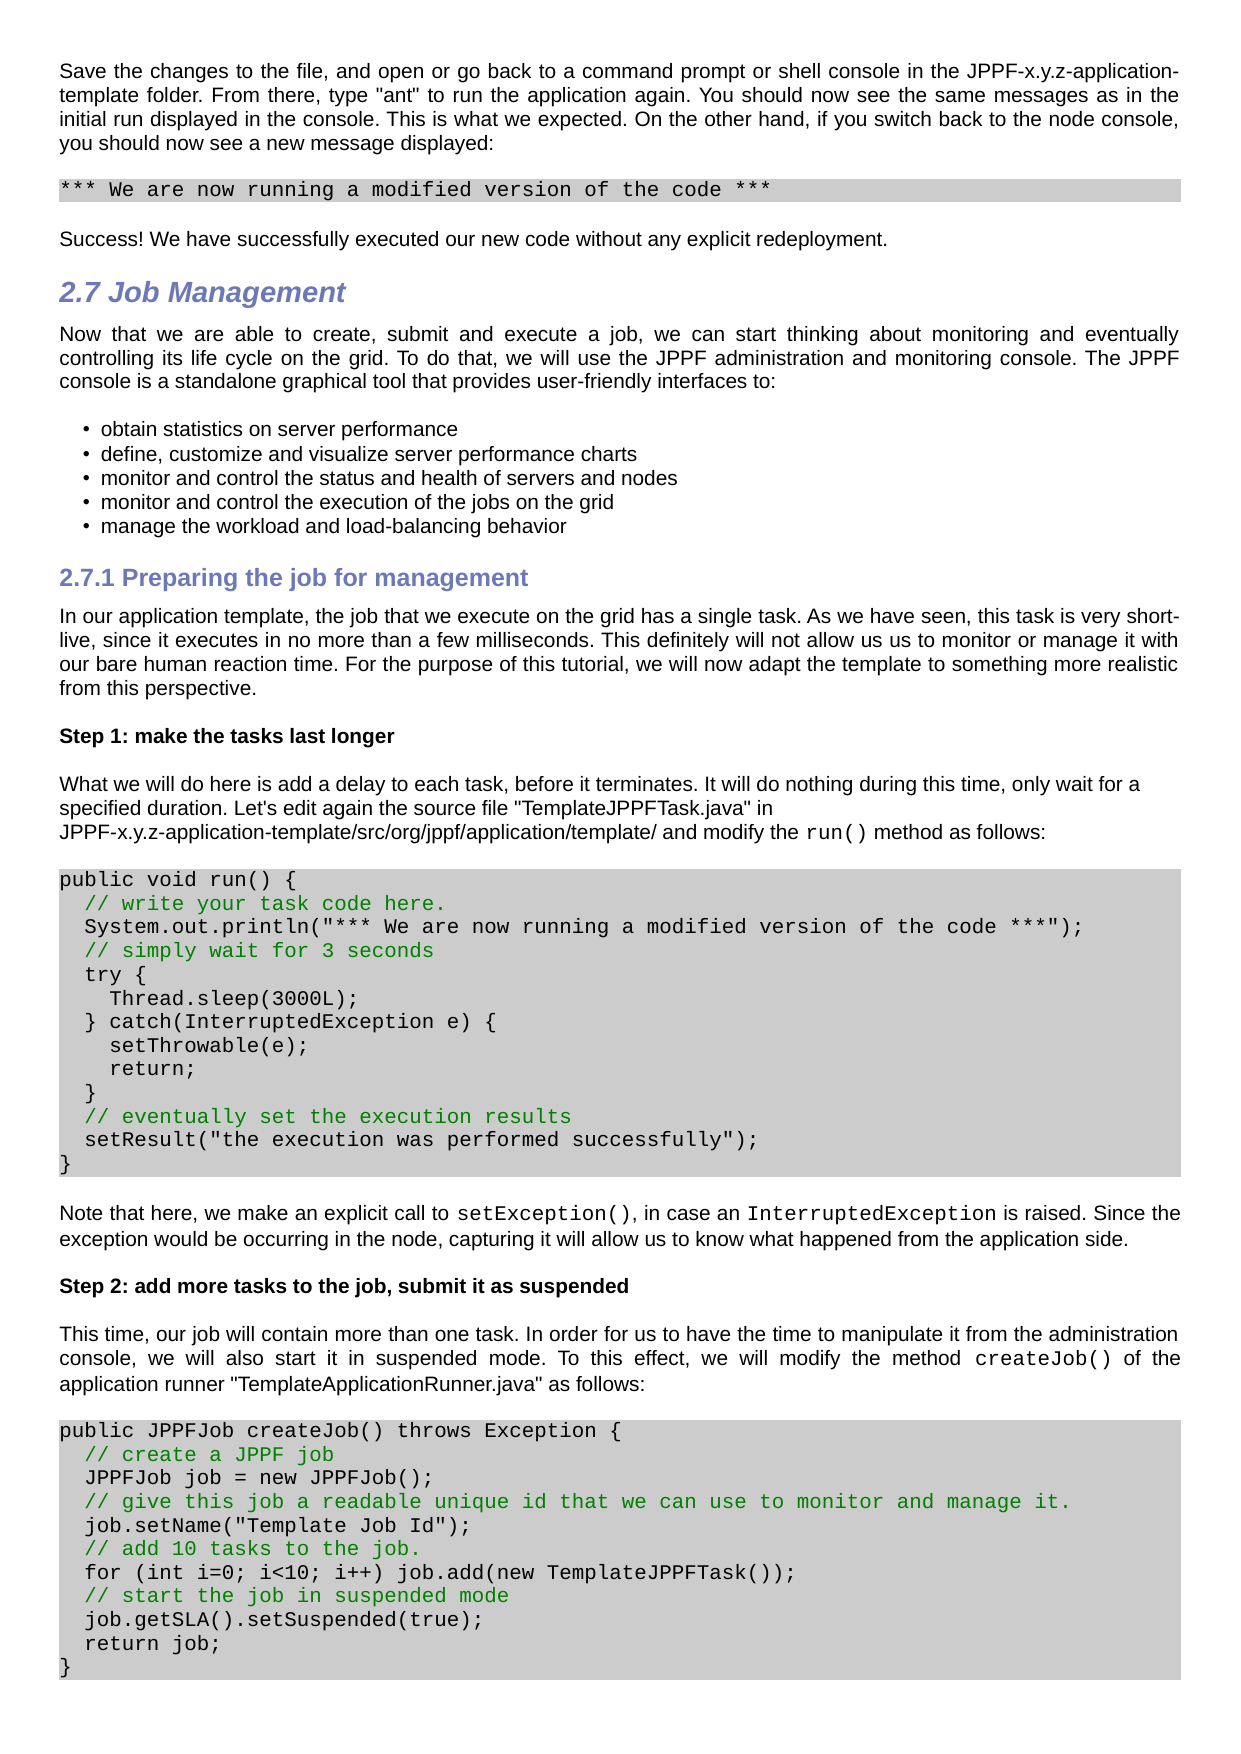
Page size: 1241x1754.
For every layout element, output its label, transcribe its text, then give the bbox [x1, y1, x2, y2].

text // eventually set the execution results [59, 1106, 1181, 1129]
text Step 2: add more tasks to the job, submit it as suspended [59, 1274, 1181, 1298]
text // add 10 tasks to the job. [59, 1538, 1181, 1562]
text *** We are now running a modified version of the code *** [59, 179, 1181, 202]
subtitle Job Management [59, 275, 1181, 309]
text // give this job a readable unique id that we can use to monitor and manage it. [59, 1491, 1181, 1514]
subtitle Preparing the job for management [59, 563, 1181, 591]
text Success! We have successfully executed our new code without any explicit redeployment. [59, 226, 1181, 250]
text // write your task code here. [59, 893, 1181, 917]
text System.out.println("*** We are now running a modified version of the code ***"); [59, 917, 1181, 940]
text job.getSLA().setSuspended(true); [59, 1609, 1181, 1633]
list monitor and control the status and health of servers and nodes [83, 465, 1181, 489]
text // create a JPPF job [59, 1444, 1181, 1467]
text public JPPFJob createJob() throws Exception { [59, 1420, 1181, 1444]
text for (int i=0; i<10; i++) job.add(new TemplateJPPFTask()); [59, 1562, 1181, 1586]
list manage the workload and load-balancing behavior [83, 513, 1181, 538]
text return job; [59, 1633, 1181, 1656]
text try { [59, 964, 1181, 987]
text Step 1: make the tasks last longer [59, 724, 1181, 748]
list obtain statistics on server performance [83, 417, 1181, 441]
text Thread.sleep(3000L); [59, 987, 1181, 1011]
text } [59, 1082, 1181, 1106]
text return; [59, 1058, 1181, 1082]
text JPPFJob job = new JPPFJob(); [59, 1467, 1181, 1491]
text // start the job in suspended mode [59, 1586, 1181, 1609]
text job.setName("Template Job Id"); [59, 1514, 1181, 1538]
text } [59, 1153, 1181, 1177]
text What we will do here is add a delay to each task, before it terminates. It will do nothing during this time, only wait for a specified duration. Let's edit again the source file "TemplateJPPFTask.java" in JPPF-x.y.z-application-template/src/org/jppf/application/template/ and modify the run() method as follows: [59, 772, 1181, 845]
text Note that here, we make an explicit call to setException(), in case an InterruptedException is raised. Since the exception would be occurring in the node, capturing it will allow us to know what happened from the application side. [59, 1201, 1181, 1250]
text In our application template, the job that we execute on the grid has a single task. As we have seen, this task is very short-live, since it executes in no more than a few milliseconds. This definitely will not allow us us to monitor or manage it with our bare human reaction time. For the purpose of this tutorial, we will now adapt the template to something more realistic from this perspective. [59, 604, 1181, 700]
text } catch(InterruptedException e) { [59, 1011, 1181, 1035]
text setThrowable(e); [59, 1035, 1181, 1058]
list define, customize and visualize server performance charts [83, 441, 1181, 465]
text This time, our job will contain more than one task. In order for us to have the time to manipulate it from the administration console, we will also start it in suspended mode. To this effect, we will modify the method createJob() of the application runner "TemplateApplicationRunner.java" as follows: [59, 1322, 1181, 1396]
text public void run() { [59, 869, 1181, 893]
text Now that we are able to create, submit and execute a job, we can start thinking about monitoring and eventually controlling its life cycle on the grid. To do that, we will use the JPPF administration and monitoring console. The JPPF console is a standalone graphical tool that provides user-friendly interfaces to: [59, 321, 1181, 393]
text // simply wait for 3 seconds [59, 940, 1181, 964]
text setResult("the execution was performed successfully"); [59, 1129, 1181, 1153]
text } [59, 1656, 1181, 1680]
list monitor and control the execution of the jobs on the grid [83, 489, 1181, 513]
text Save the changes to the file, and open or go back to a command prompt or shell console in the JPPF-x.y.z-application-template folder. From there, type "ant" to run the application again. You should now see the same messages as in the initial run displayed in the console. This is what we expected. On the other hand, if you switch back to the node console, you should now see a new message displayed: [59, 59, 1181, 155]
